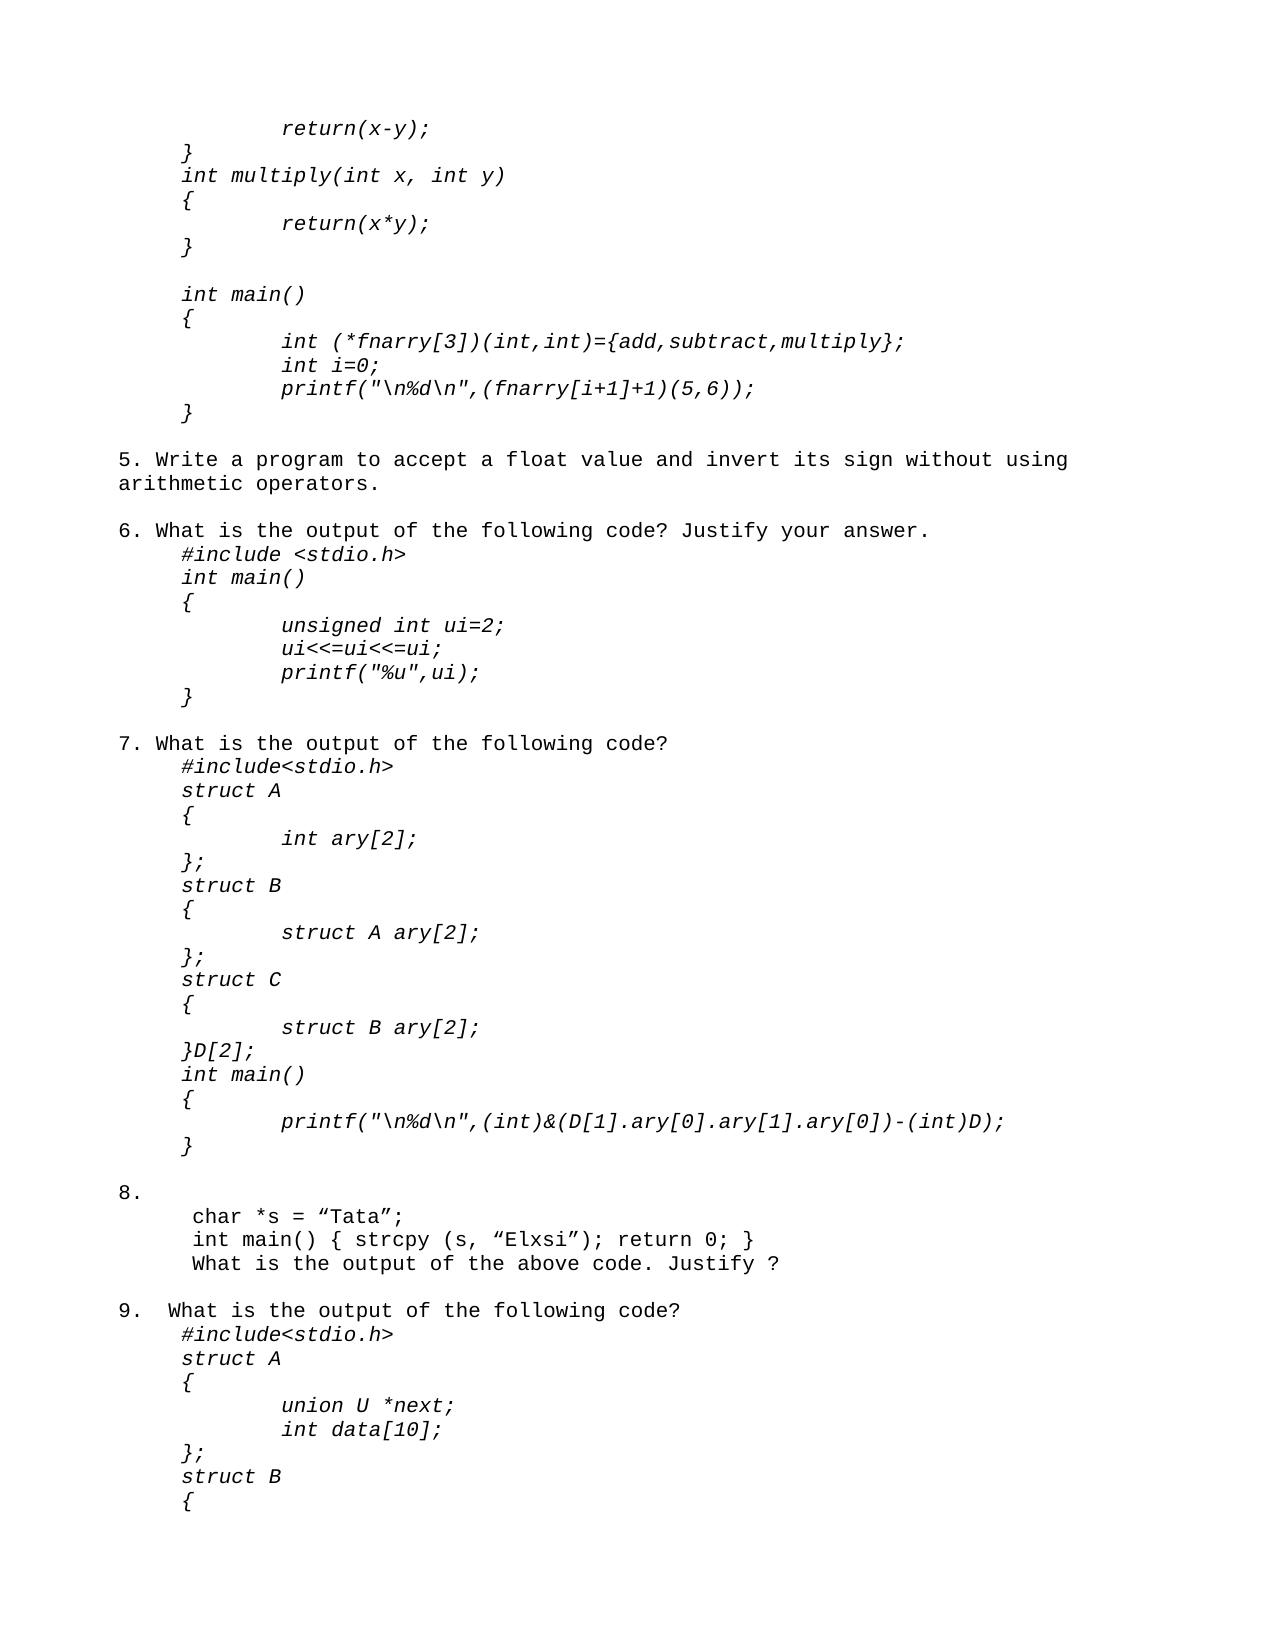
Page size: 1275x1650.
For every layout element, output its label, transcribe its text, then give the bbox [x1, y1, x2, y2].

text { [181, 1371, 1157, 1395]
text 9. What is the output of the following code? [118, 1300, 1157, 1324]
text What is the output of the above code. Justify ? [118, 1253, 1157, 1277]
text 5. Write a program to accept a float value and invert its sign without using arithmetic operators. [118, 449, 1157, 496]
text } [181, 686, 1157, 709]
text printf("\n%d\n",(int)&(D[1].ary[0].ary[1].ary[0])-(int)D); [181, 1111, 1157, 1135]
text }; [181, 946, 1157, 969]
text ui<<=ui<<=ui; [181, 638, 1157, 662]
text 6. What is the output of the following code? Justify your answer. [118, 520, 1157, 544]
text struct B ary[2]; [181, 1017, 1157, 1040]
text int ary[2]; [181, 827, 1157, 851]
text struct A [181, 1348, 1157, 1371]
text } [181, 1135, 1157, 1158]
text struct C [181, 969, 1157, 993]
text }; [181, 1442, 1157, 1466]
text }; [181, 851, 1157, 875]
text { [181, 307, 1157, 331]
text { [181, 993, 1157, 1017]
text 8. [118, 1182, 1157, 1206]
text { [181, 804, 1157, 827]
text { [181, 591, 1157, 615]
text int data[10]; [181, 1419, 1157, 1442]
text 7. What is the output of the following code? [118, 733, 1157, 757]
text { [181, 189, 1157, 213]
text char *s = “Tata”; [118, 1206, 1157, 1229]
text int multiply(int x, int y) [181, 165, 1157, 189]
text unsigned int ui=2; [181, 615, 1157, 638]
text #include<stdio.h> [181, 1324, 1157, 1348]
text union U *next; [181, 1395, 1157, 1419]
text return(x-y); [181, 118, 1157, 142]
text #include <stdio.h> [181, 544, 1157, 567]
text } [181, 402, 1157, 426]
text } [181, 142, 1157, 165]
text int i=0; [181, 354, 1157, 378]
text printf("%u",ui); [181, 662, 1157, 686]
text }D[2]; [181, 1040, 1157, 1064]
text struct A [181, 780, 1157, 804]
text int main() [181, 1064, 1157, 1088]
text struct B [181, 875, 1157, 898]
text #include<stdio.h> [181, 757, 1157, 780]
text int main() { strcpy (s, “Elxsi”); return 0; } [118, 1229, 1157, 1253]
text struct B [181, 1466, 1157, 1489]
text return(x*y); [181, 213, 1157, 236]
text { [181, 898, 1157, 922]
text int main() [181, 567, 1157, 591]
text } [181, 236, 1157, 260]
text { [181, 1088, 1157, 1111]
text printf("\n%d\n",(fnarry[i+1]+1)(5,6)); [181, 378, 1157, 402]
text struct A ary[2]; [181, 922, 1157, 946]
text int (*fnarry[3])(int,int)={add,subtract,multiply}; [181, 331, 1157, 354]
text { [181, 1489, 1157, 1513]
text int main() [181, 284, 1157, 307]
